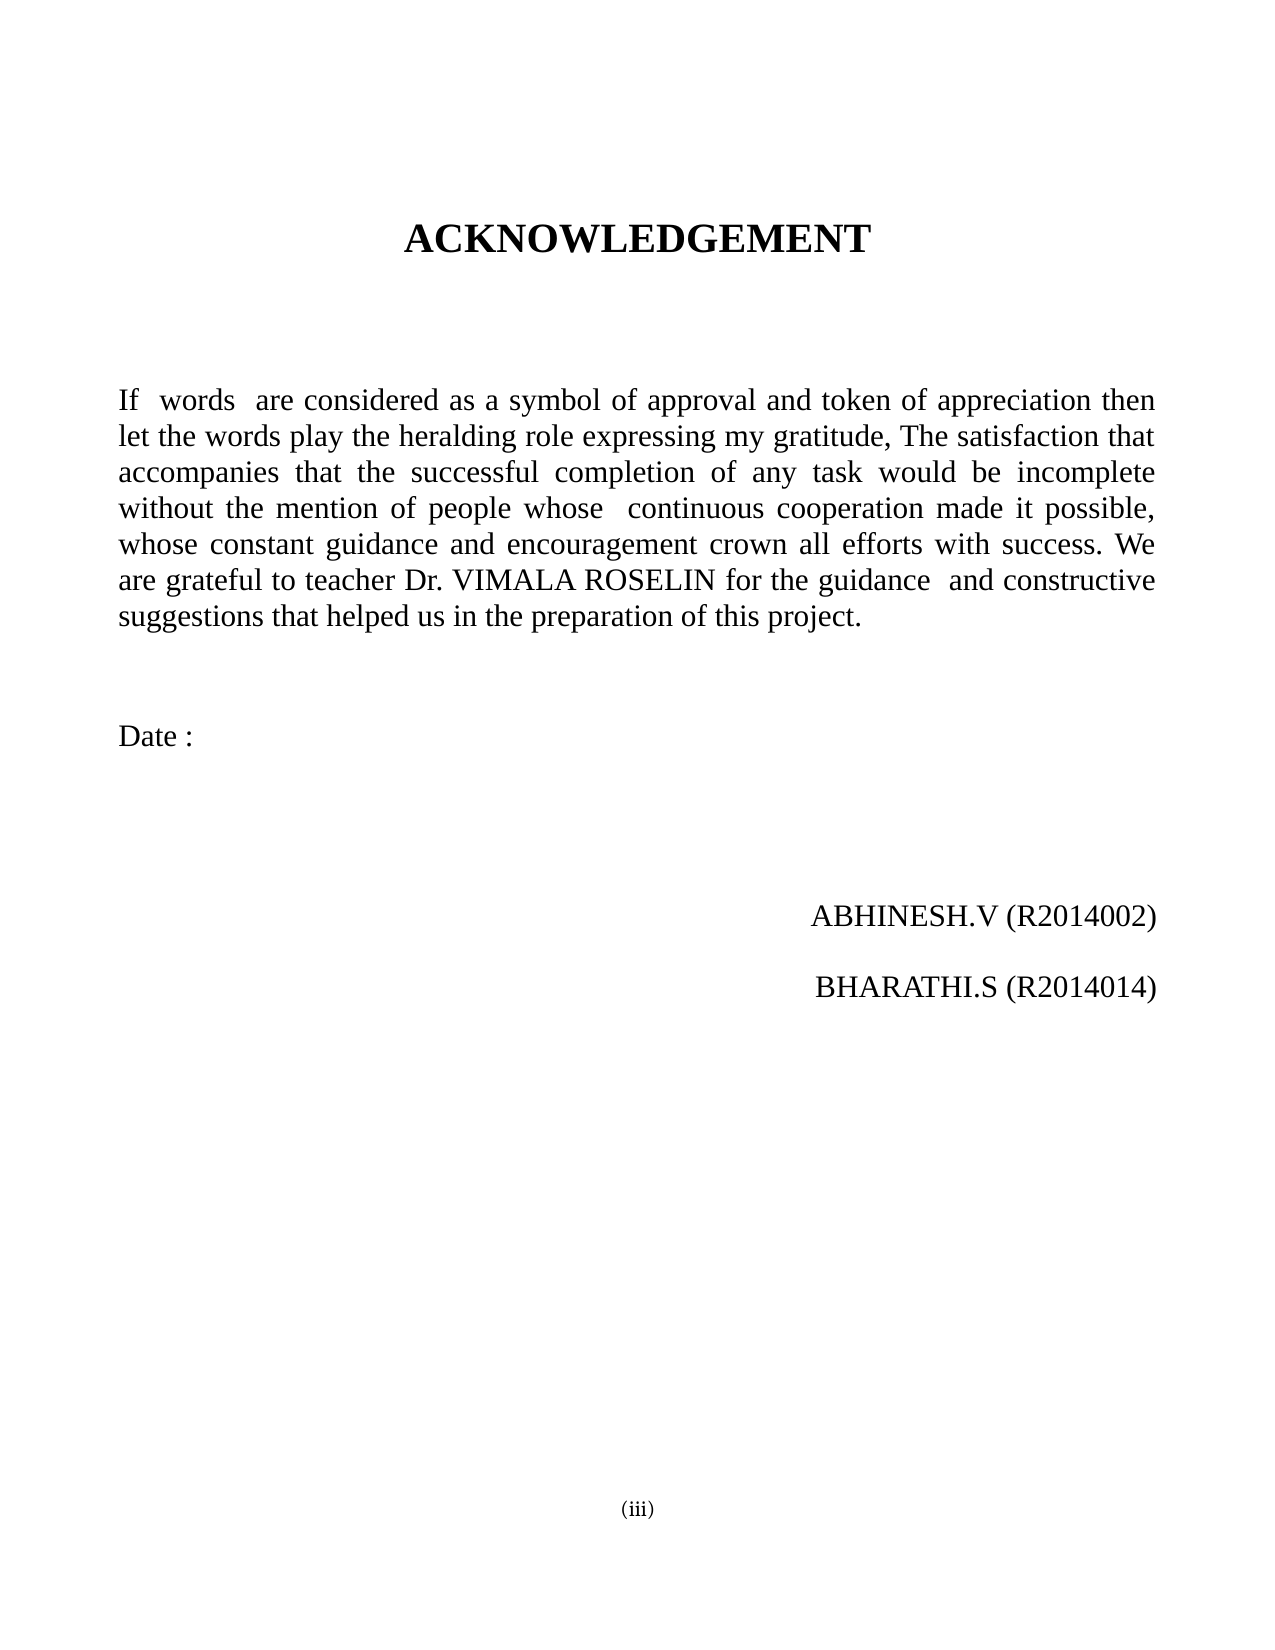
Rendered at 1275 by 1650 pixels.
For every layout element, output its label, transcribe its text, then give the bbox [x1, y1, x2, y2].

text (iii) [118, 1497, 1157, 1522]
text BHARATHI.S (R2014014) [118, 969, 1157, 1004]
text ABHINESH.V (R2014002) [118, 897, 1157, 933]
text If words are considered as a symbol of approval and token of appreciation then let the words play the heralding role expressing my gratitude, The satisfaction that accompanies that the successful completion of any task would be incomplete without the mention of people whose continuous cooperation made it possible, whose constant guidance and encouragement crown all efforts with success. We are grateful to teacher Dr. VIMALA ROSELIN for the guidance and constructive suggestions that helped us in the preparation of this project. [118, 382, 1157, 633]
text ACKNOWLEDGEMENT [118, 214, 1157, 262]
text Date : [118, 717, 1157, 753]
